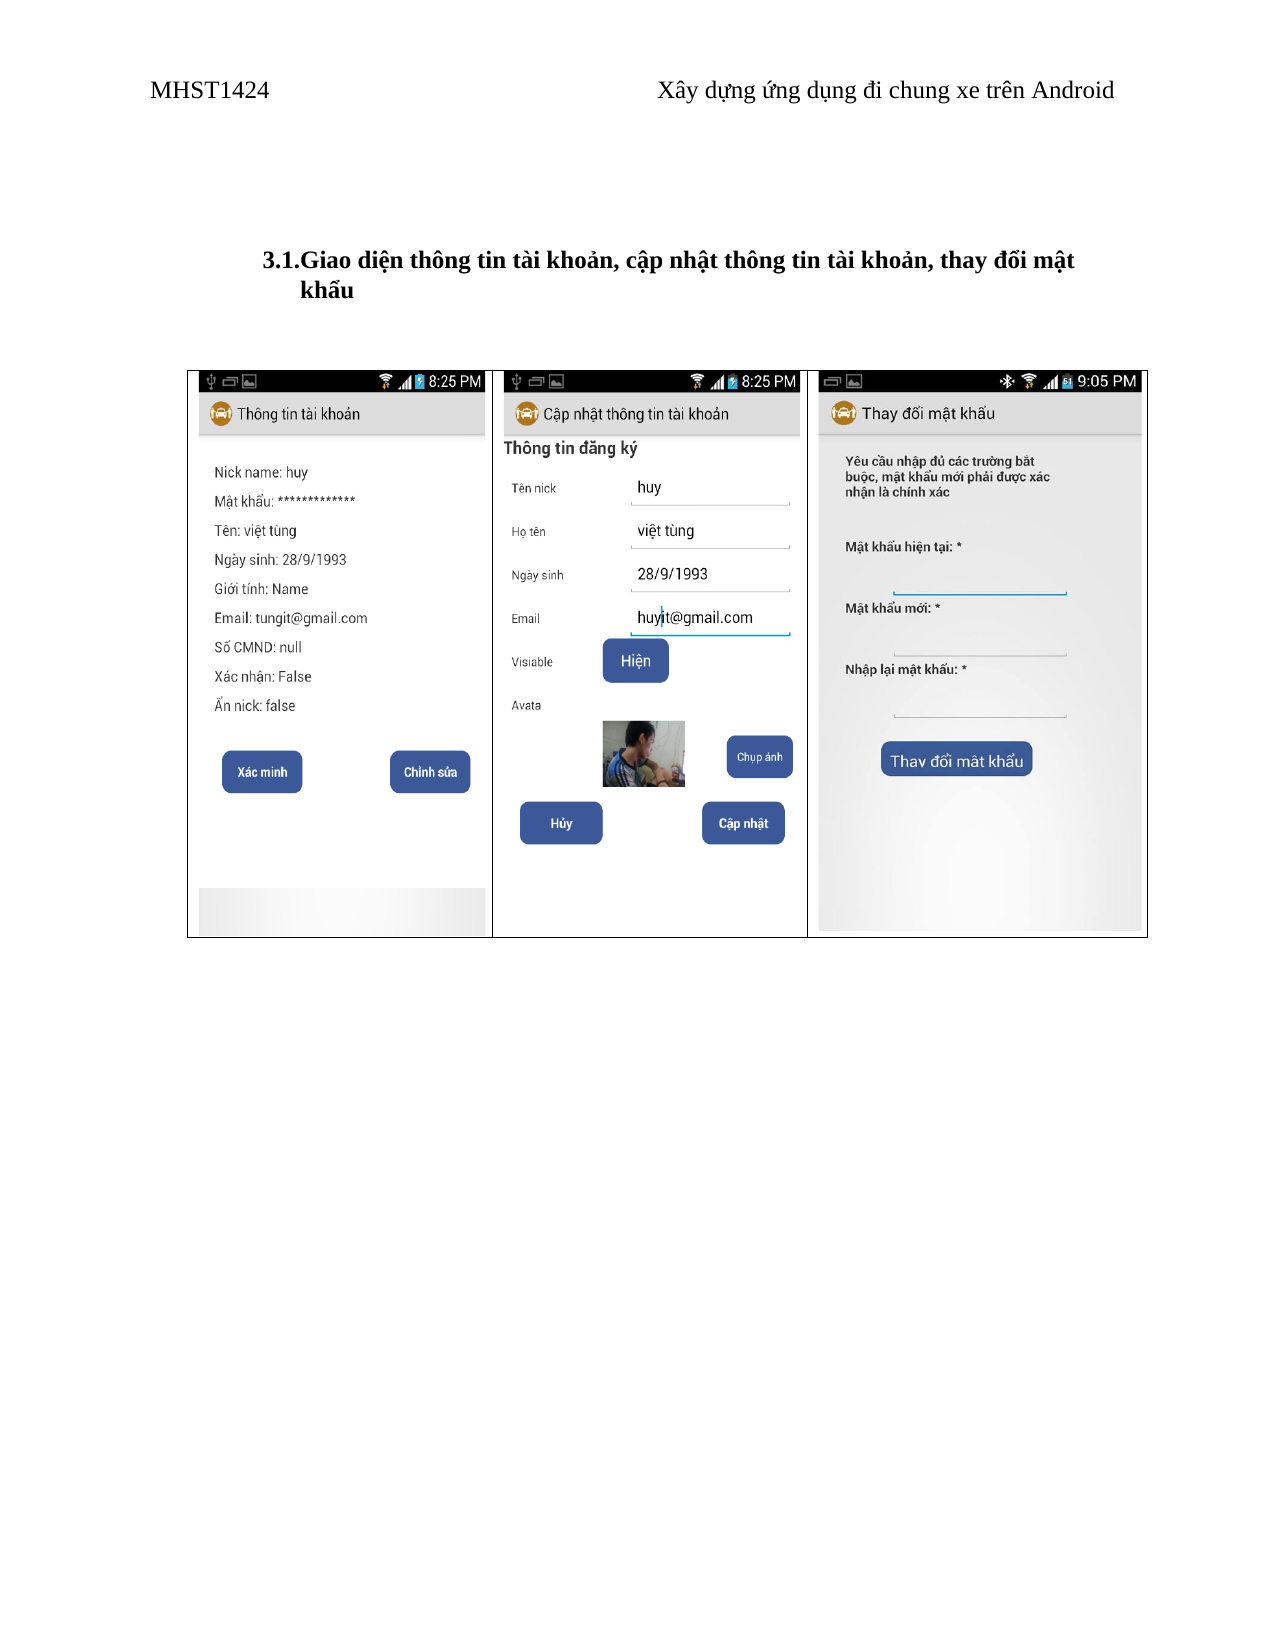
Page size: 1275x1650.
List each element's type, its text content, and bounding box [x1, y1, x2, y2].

table_header [493, 371, 503, 937]
table_header [188, 371, 492, 937]
table_header [808, 371, 1147, 937]
table_header [801, 371, 807, 937]
list Giao diện thông tin tài khoản, cập nhật thông tin tài khoản, thay đổi mật khẩu [262, 245, 1125, 304]
